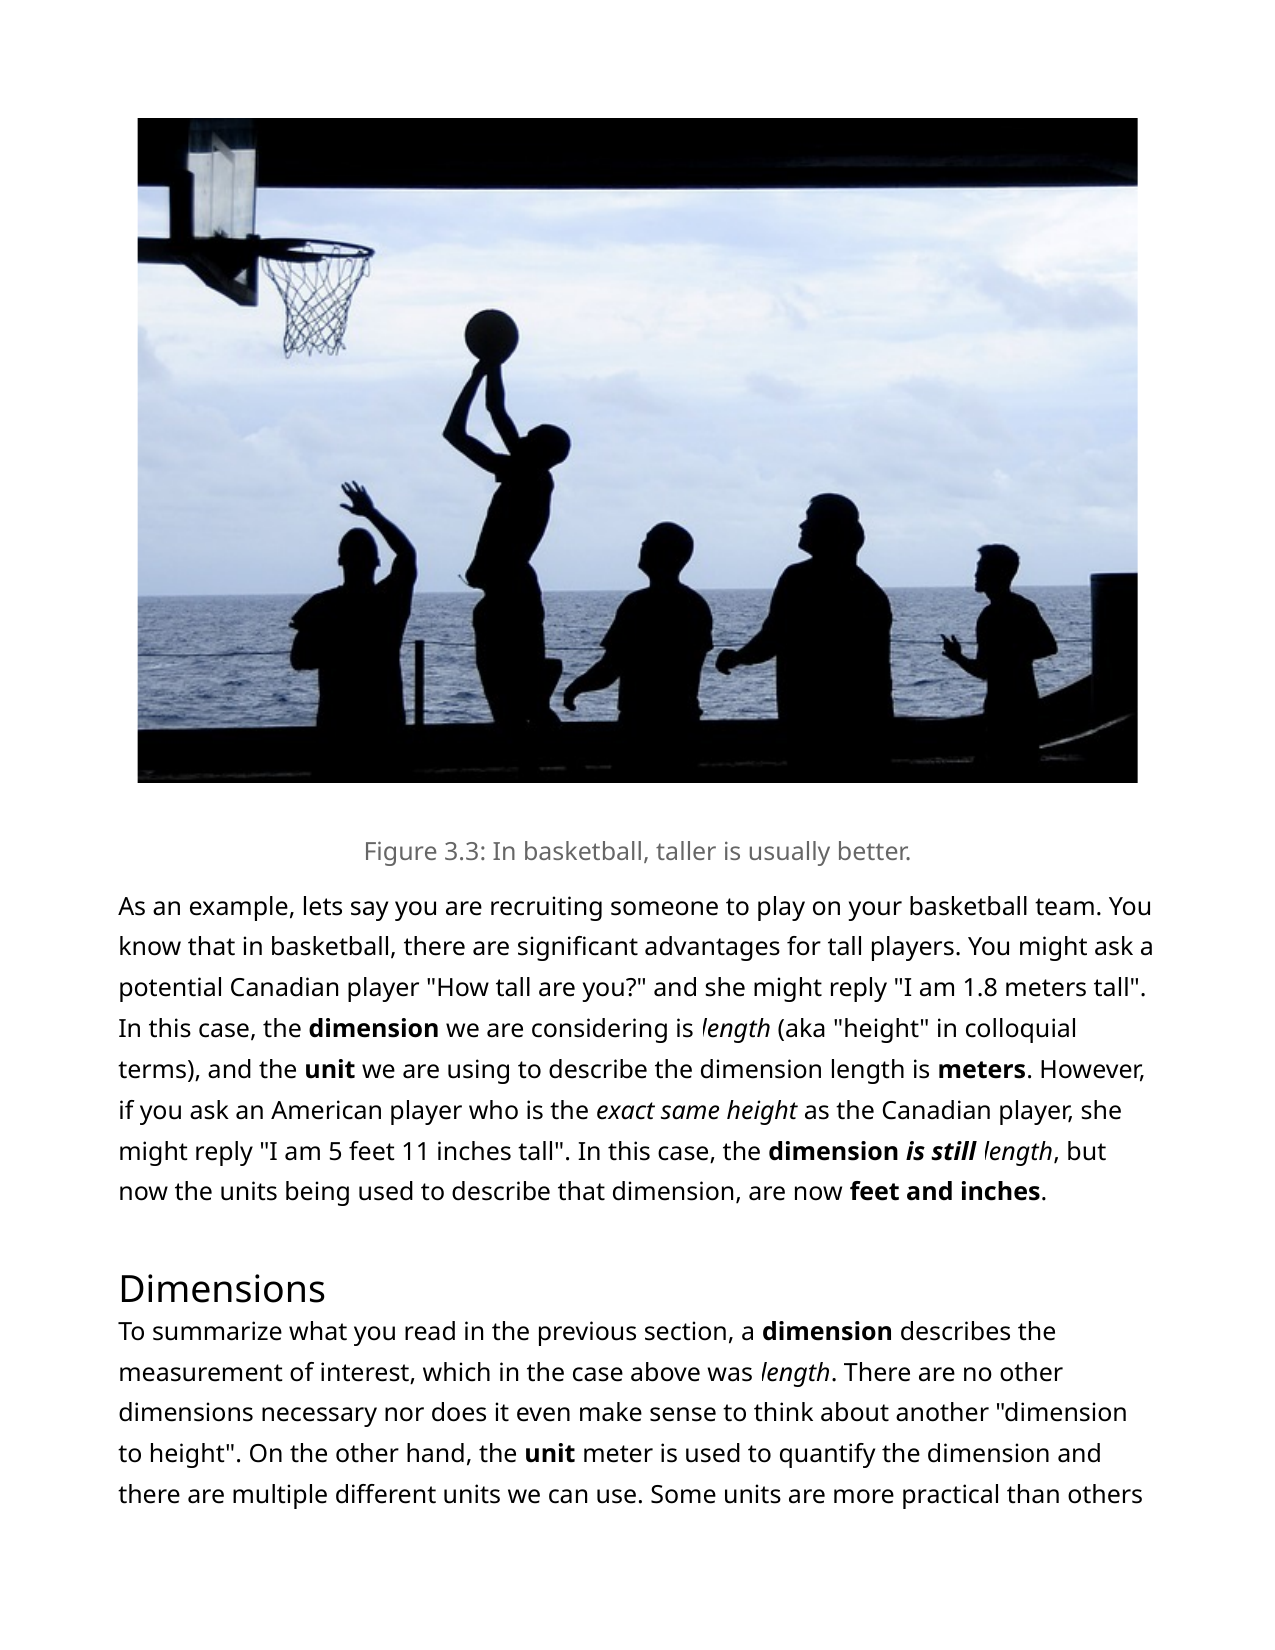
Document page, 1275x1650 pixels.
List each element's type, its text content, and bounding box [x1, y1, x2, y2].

text Figure 3.3: In basketball, taller is usually better. [118, 833, 1157, 867]
subtitle Dimensions [118, 1262, 1157, 1313]
picture [137, 118, 1138, 783]
text To summarize what you read in the previous section, a dimension describes the measurement of interest, which in the case above was length. There are no other dimensions necessary nor does it even make sense to think about another "dimension to height". On the other hand, the unit meter is used to quantify the dimension and there are multiple different units we can use. Some units are more practical than others [118, 1313, 1157, 1511]
text As an example, lets say you are recruiting someone to play on your basketball team. You know that in basketball, there are significant advantages for tall players. You might ask a potential Canadian player "How tall are you?" and she might reply "I am 1.8 meters tall". In this case, the dimension we are considering is length (aka "height" in colloquial terms), and the unit we are using to describe the dimension length is meters. However, if you ask an American player who is the exact same height as the Canadian player, she might reply "I am 5 feet 11 inches tall". In this case, the dimension is still length, but now the units being used to describe that dimension, are now feet and inches. [118, 888, 1157, 1208]
